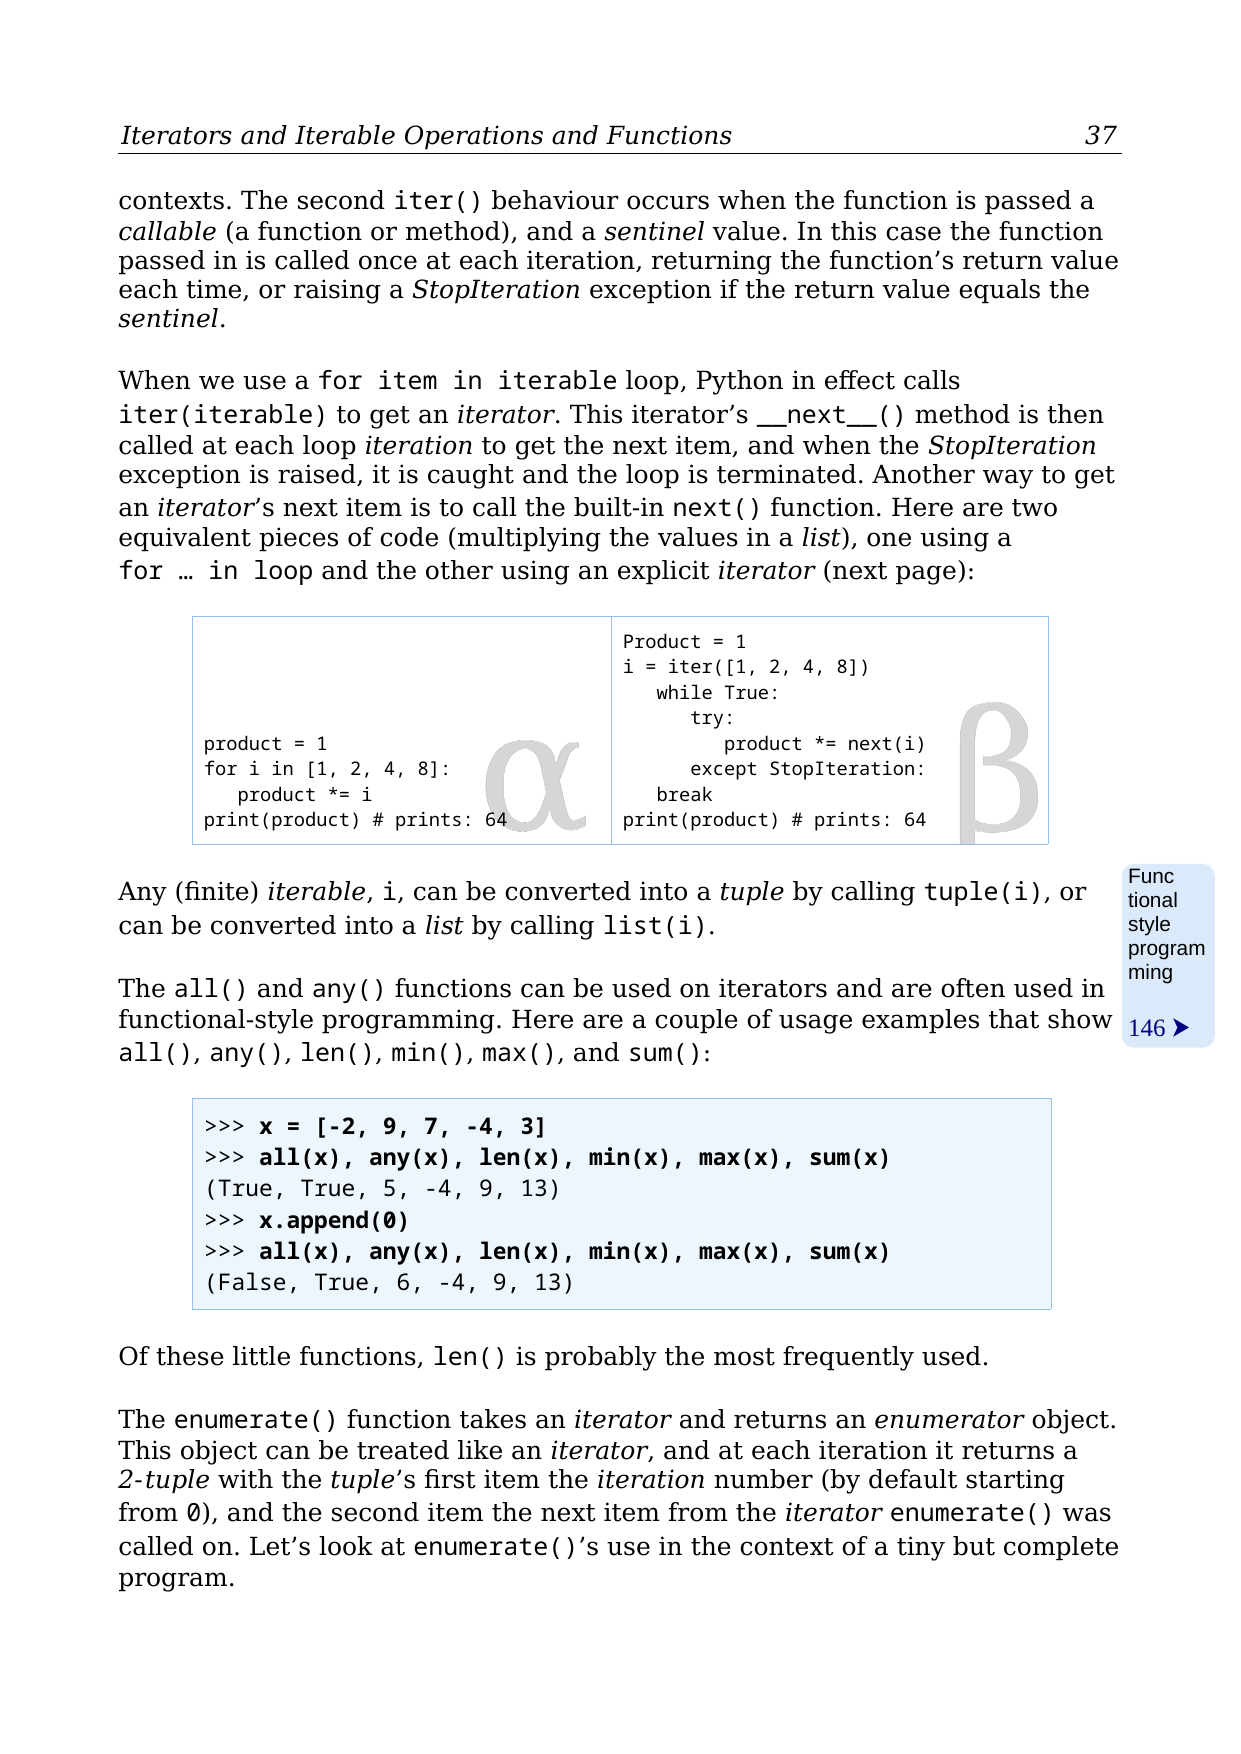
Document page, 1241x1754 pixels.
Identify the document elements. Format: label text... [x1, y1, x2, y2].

text The all() and any() functions can be used on iterators and are often used in functional-style programming. Here are a couple of usage examples that show all(), any(), len(), min(), max(), and sum(): [118, 971, 1122, 1068]
table_header Product = 1 i = iter([1, 2, 4, 8]) while True: try: product *= next(i) except StopIteration: break print(product) # prints: 64 [612, 617, 1048, 844]
text (True, True, 5, -4, 9, 13) [193, 1160, 1051, 1192]
text >>> all(x), any(x), len(x), min(x), max(x), sum(x) [193, 1129, 1051, 1160]
text >>> all(x), any(x), len(x), min(x), max(x), sum(x) [193, 1223, 1051, 1254]
text contexts. The second iter() behaviour occurs when the function is passed a callable (a function or method), and a sentinel value. In this case the function passed in is called once at each iteration, returning the function’s return value each time, or raising a StopIteration exception if the return value equals the sentinel. [118, 183, 1122, 333]
table_header product = 1 for i in [1, 2, 4, 8]: product *= i print(product) # prints: 64 [193, 617, 611, 844]
text >>> x.append(0) [193, 1192, 1051, 1223]
text Of these little functions, len() is probably the most frequently used. [118, 1339, 1122, 1373]
text (False, True, 6, -4, 9, 13) [193, 1254, 1051, 1309]
text Any (finite) iterable, i, can be converted into a tuple by calling tuple(i), or can be converted into a list by calling list(i). [118, 873, 1122, 942]
text When we use a for item in iterable loop, Python in effect calls iter(iterable) to get an iterator. This iterator’s __next__() method is then called at each loop iteration to get the next item, and when the StopIteration exception is raised, it is caught and the loop is terminated. Another way to get an iterator’s next item is to call the built-in next() function. Here are two equivalent pieces of code (multiplying the values in a list), one using a for … in loop and the other using an explicit iterator (next page): [118, 363, 1122, 587]
text The enumerate() function takes an iterator and returns an enumerator object. This object can be treated like an iterator, and at each iteration it returns a 2‑tuple with the tuple’s first item the iteration number (by default starting from 0), and the second item the next item from the iterator enumerate() was called on. Let’s look at enumerate()’s use in the context of a tiny but complete program. [118, 1402, 1122, 1592]
text >>> x = [-2, 9, 7, -4, 3] [193, 1099, 1051, 1129]
